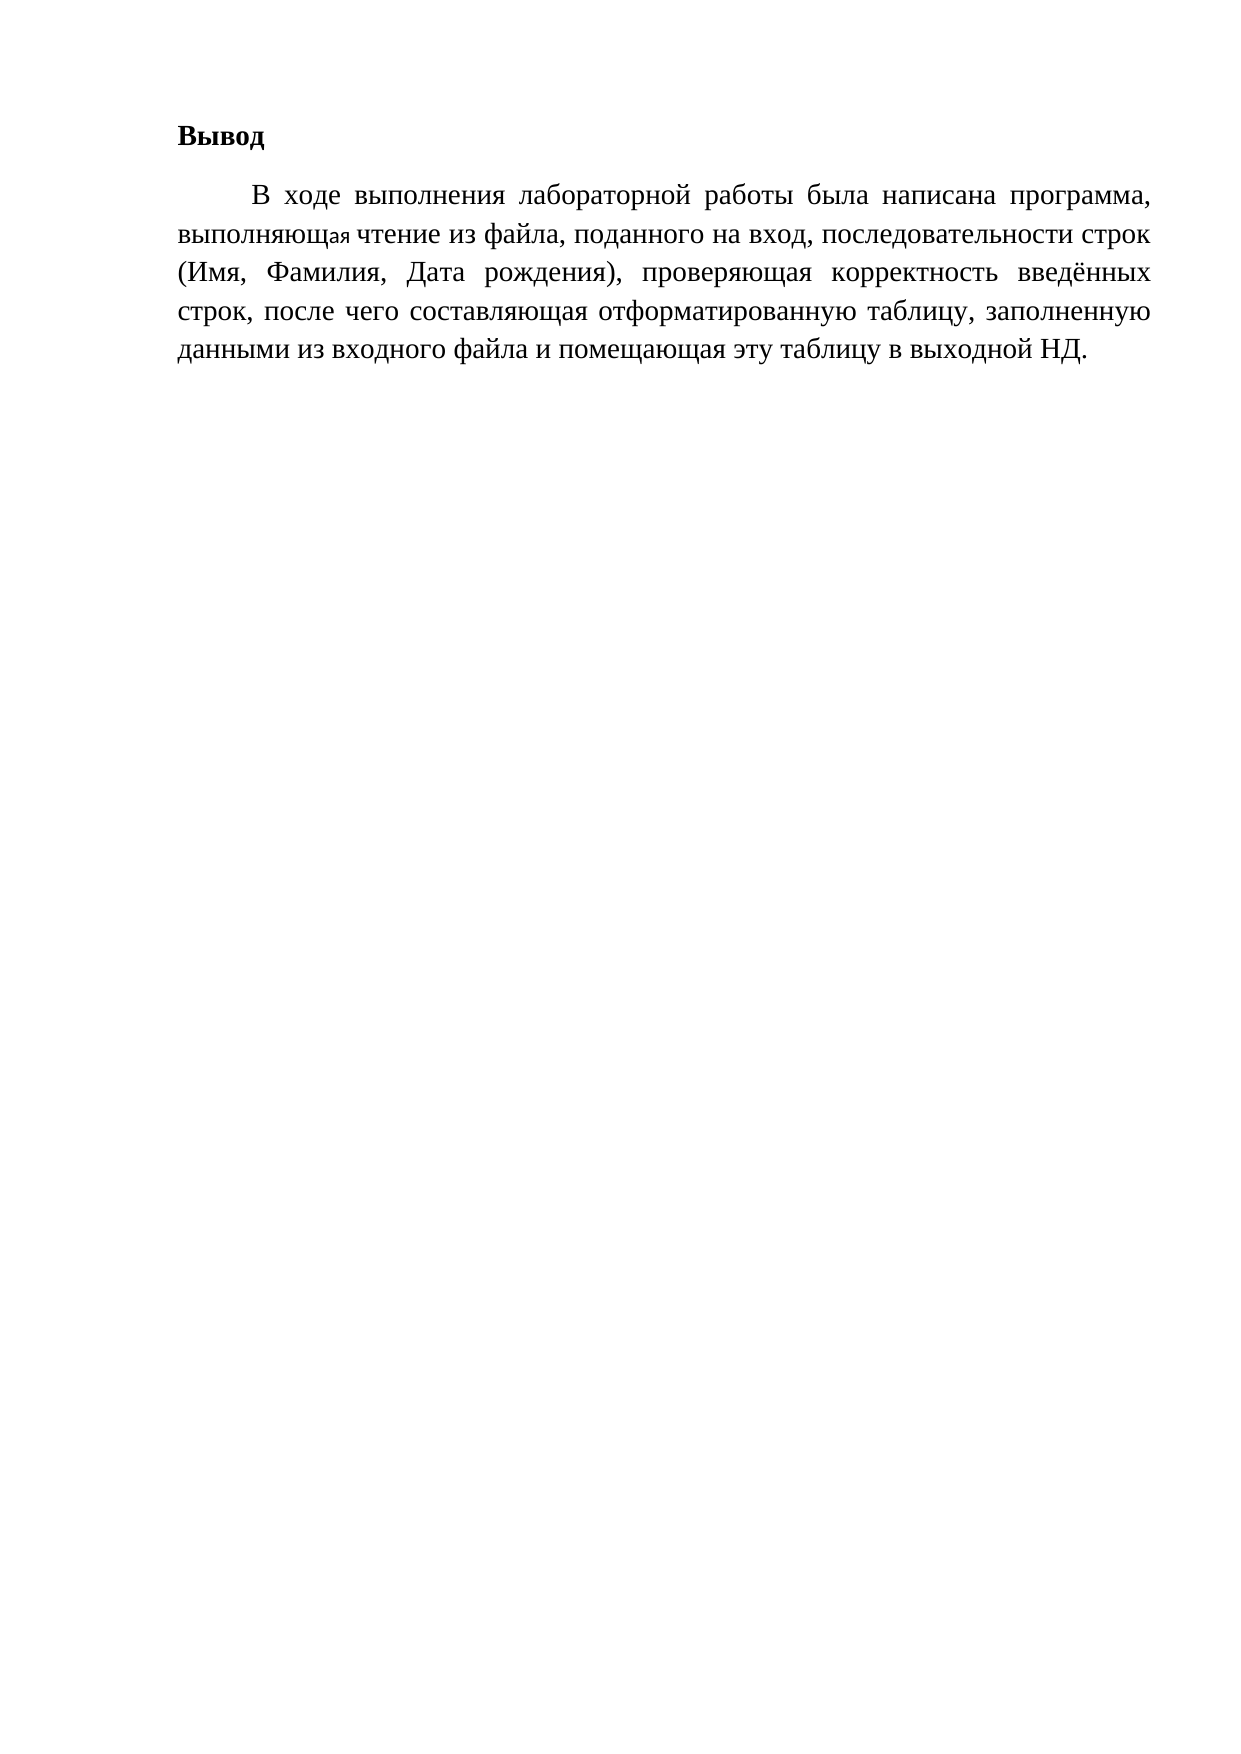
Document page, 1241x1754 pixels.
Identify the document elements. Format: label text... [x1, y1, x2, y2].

text В ходе выполнения лабораторной работы была написана программа, выполняющая чтение из файла, поданного на вход, последовательности строк (Имя, Фамилия, Дата рождения), проверяющая корректность введённых строк, после чего составляющая отформатированную таблицу, заполненную данными из входного файла и помещающая эту таблицу в выходной НД. [177, 177, 1152, 365]
text Вывод [177, 118, 1152, 152]
